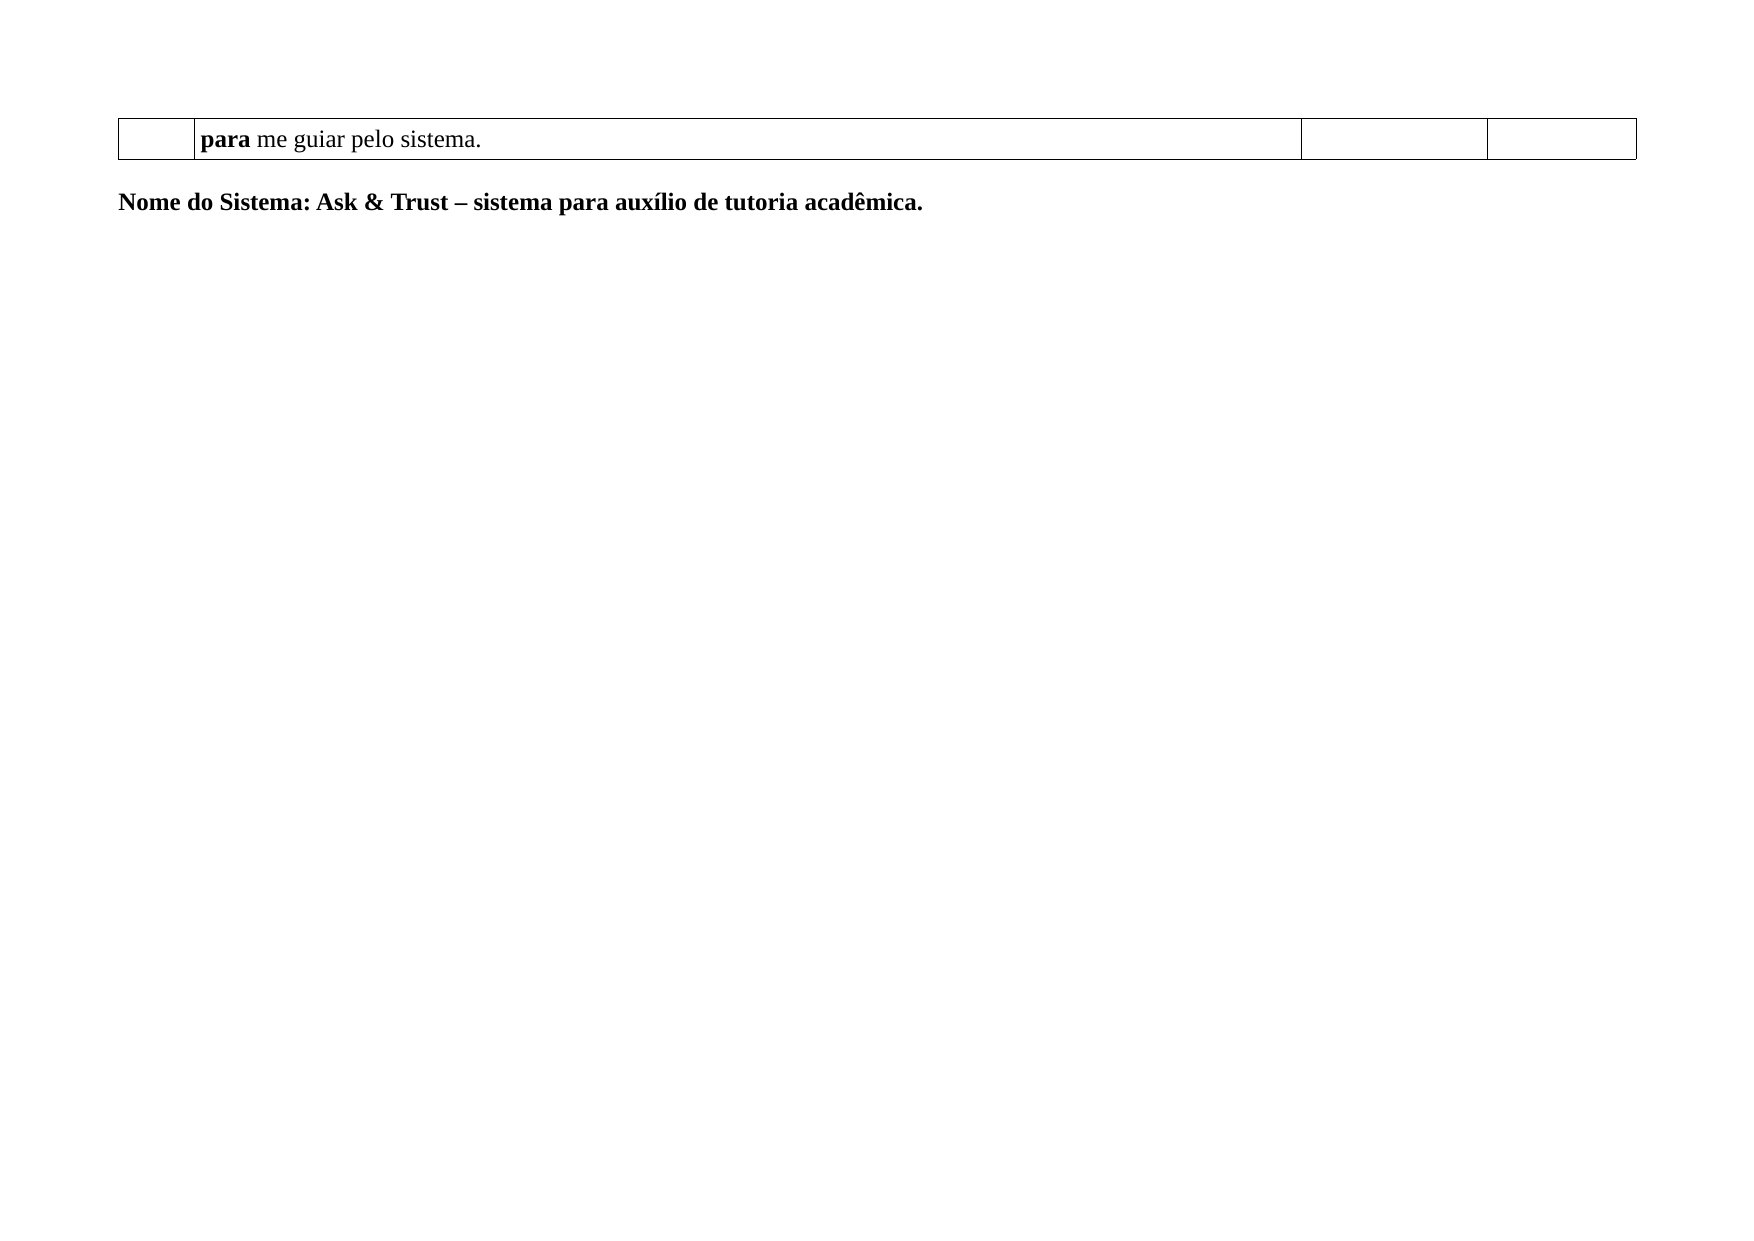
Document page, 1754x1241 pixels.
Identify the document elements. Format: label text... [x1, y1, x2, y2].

table_cell [1488, 119, 1636, 158]
table_cell [1302, 119, 1487, 158]
text Nome do Sistema: Ask & Trust – sistema para auxílio de tutoria acadêmica. [118, 187, 1636, 216]
table_cell [119, 119, 194, 158]
table_cell para me guiar pelo sistema. [195, 119, 1301, 158]
